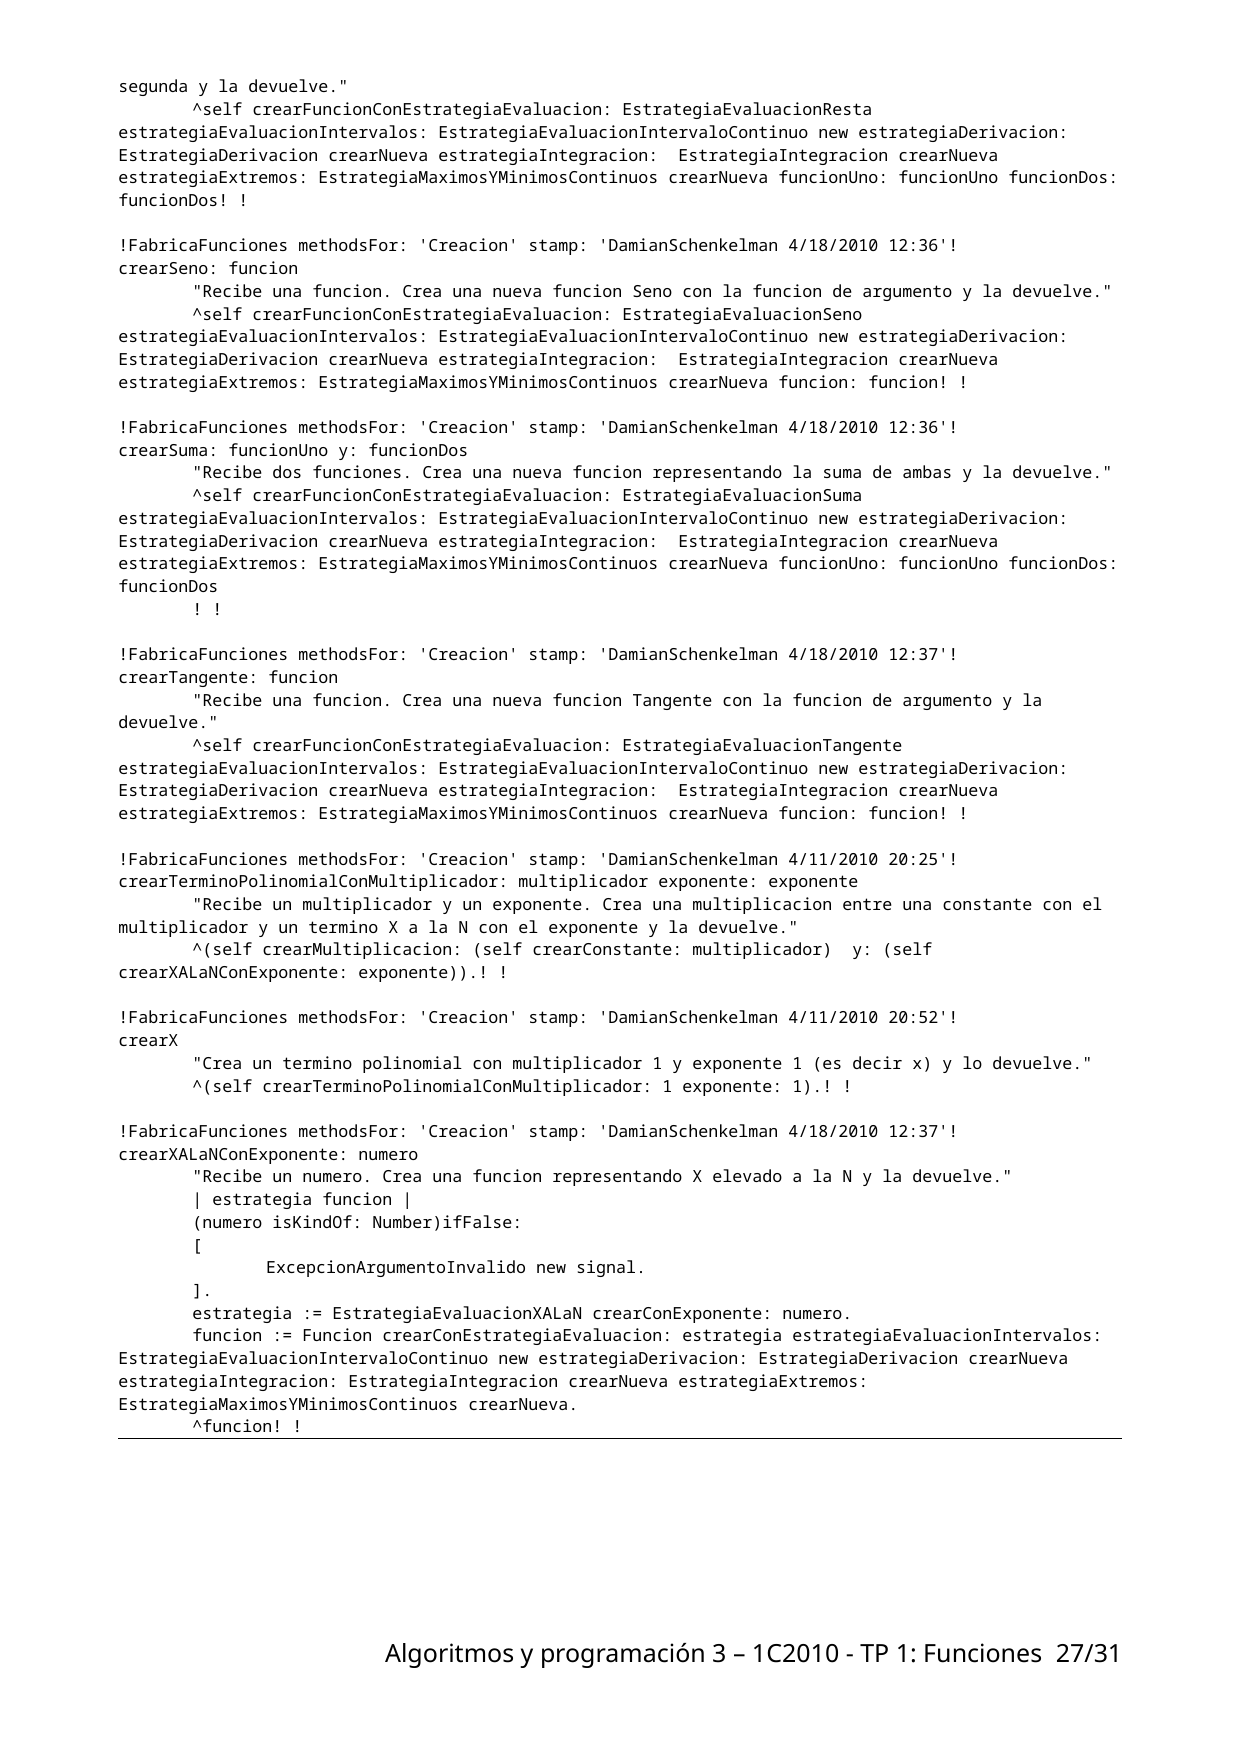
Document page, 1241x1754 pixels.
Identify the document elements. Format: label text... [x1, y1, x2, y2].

subtitle segunda y la devuelve." ^self crearFuncionConEstrategiaEvaluacion: EstrategiaEvaluacionResta estrategiaEvaluacionIntervalos: EstrategiaEvaluacionIntervaloContinuo new estrategiaDerivacion: EstrategiaDerivacion crearNueva estrategiaIntegracion: EstrategiaIntegracion crearNueva estrategiaExtremos: EstrategiaMaximosYMinimosContinuos crearNueva funcionUno: funcionUno funcionDos: funcionDos! ! !FabricaFunciones methodsFor: 'Creacion' stamp: 'DamianSchenkelman 4/18/2010 12:36'! crearSeno: funcion "Recibe una funcion. Crea una nueva funcion Seno con la funcion de argumento y la devuelve." ^self crearFuncionConEstrategiaEvaluacion: EstrategiaEvaluacionSeno estrategiaEvaluacionIntervalos: EstrategiaEvaluacionIntervaloContinuo new estrategiaDerivacion: EstrategiaDerivacion crearNueva estrategiaIntegracion: EstrategiaIntegracion crearNueva estrategiaExtremos: EstrategiaMaximosYMinimosContinuos crearNueva funcion: funcion! ! !FabricaFunciones methodsFor: 'Creacion' stamp: 'DamianSchenkelman 4/18/2010 12:36'! crearSuma: funcionUno y: funcionDos "Recibe dos funciones. Crea una nueva funcion representando la suma de ambas y la devuelve." ^self crearFuncionConEstrategiaEvaluacion: EstrategiaEvaluacionSuma estrategiaEvaluacionIntervalos: EstrategiaEvaluacionIntervaloContinuo new estrategiaDerivacion: EstrategiaDerivacion crearNueva estrategiaIntegracion: EstrategiaIntegracion crearNueva estrategiaExtremos: EstrategiaMaximosYMinimosContinuos crearNueva funcionUno: funcionUno funcionDos: funcionDos ! ! !FabricaFunciones methodsFor: 'Creacion' stamp: 'DamianSchenkelman 4/18/2010 12:37'! crearTangente: funcion "Recibe una funcion. Crea una nueva funcion Tangente con la funcion de argumento y la devuelve." ^self crearFuncionConEstrategiaEvaluacion: EstrategiaEvaluacionTangente estrategiaEvaluacionIntervalos: EstrategiaEvaluacionIntervaloContinuo new estrategiaDerivacion: EstrategiaDerivacion crearNueva estrategiaIntegracion: EstrategiaIntegracion crearNueva estrategiaExtremos: EstrategiaMaximosYMinimosContinuos crearNueva funcion: funcion! ! !FabricaFunciones methodsFor: 'Creacion' stamp: 'DamianSchenkelman 4/11/2010 20:25'! crearTerminoPolinomialConMultiplicador: multiplicador exponente: exponente "Recibe un multiplicador y un exponente. Crea una multiplicacion entre una constante con el multiplicador y un termino X a la N con el exponente y la devuelve." ^(self crearMultiplicacion: (self crearConstante: multiplicador) y: (self crearXALaNConExponente: exponente)).! ! !FabricaFunciones methodsFor: 'Creacion' stamp: 'DamianSchenkelman 4/11/2010 20:52'! crearX "Crea un termino polinomial con multiplicador 1 y exponente 1 (es decir x) y lo devuelve." ^(self crearTerminoPolinomialConMultiplicador: 1 exponente: 1).! ! !FabricaFunciones methodsFor: 'Creacion' stamp: 'DamianSchenkelman 4/18/2010 12:37'! crearXALaNConExponente: numero "Recibe un numero. Crea una funcion representando X elevado a la N y la devuelve." | estrategia funcion | (numero isKindOf: Number)ifFalse: [ ExcepcionArgumentoInvalido new signal. ]. estrategia := EstrategiaEvaluacionXALaN crearConExponente: numero. funcion := Funcion crearConEstrategiaEvaluacion: estrategia estrategiaEvaluacionIntervalos: EstrategiaEvaluacionIntervaloContinuo new estrategiaDerivacion: EstrategiaDerivacion crearNueva estrategiaIntegracion: EstrategiaIntegracion crearNueva estrategiaExtremos: EstrategiaMaximosYMinimosContinuos crearNueva. ^funcion! ! [118, 75, 1122, 1438]
